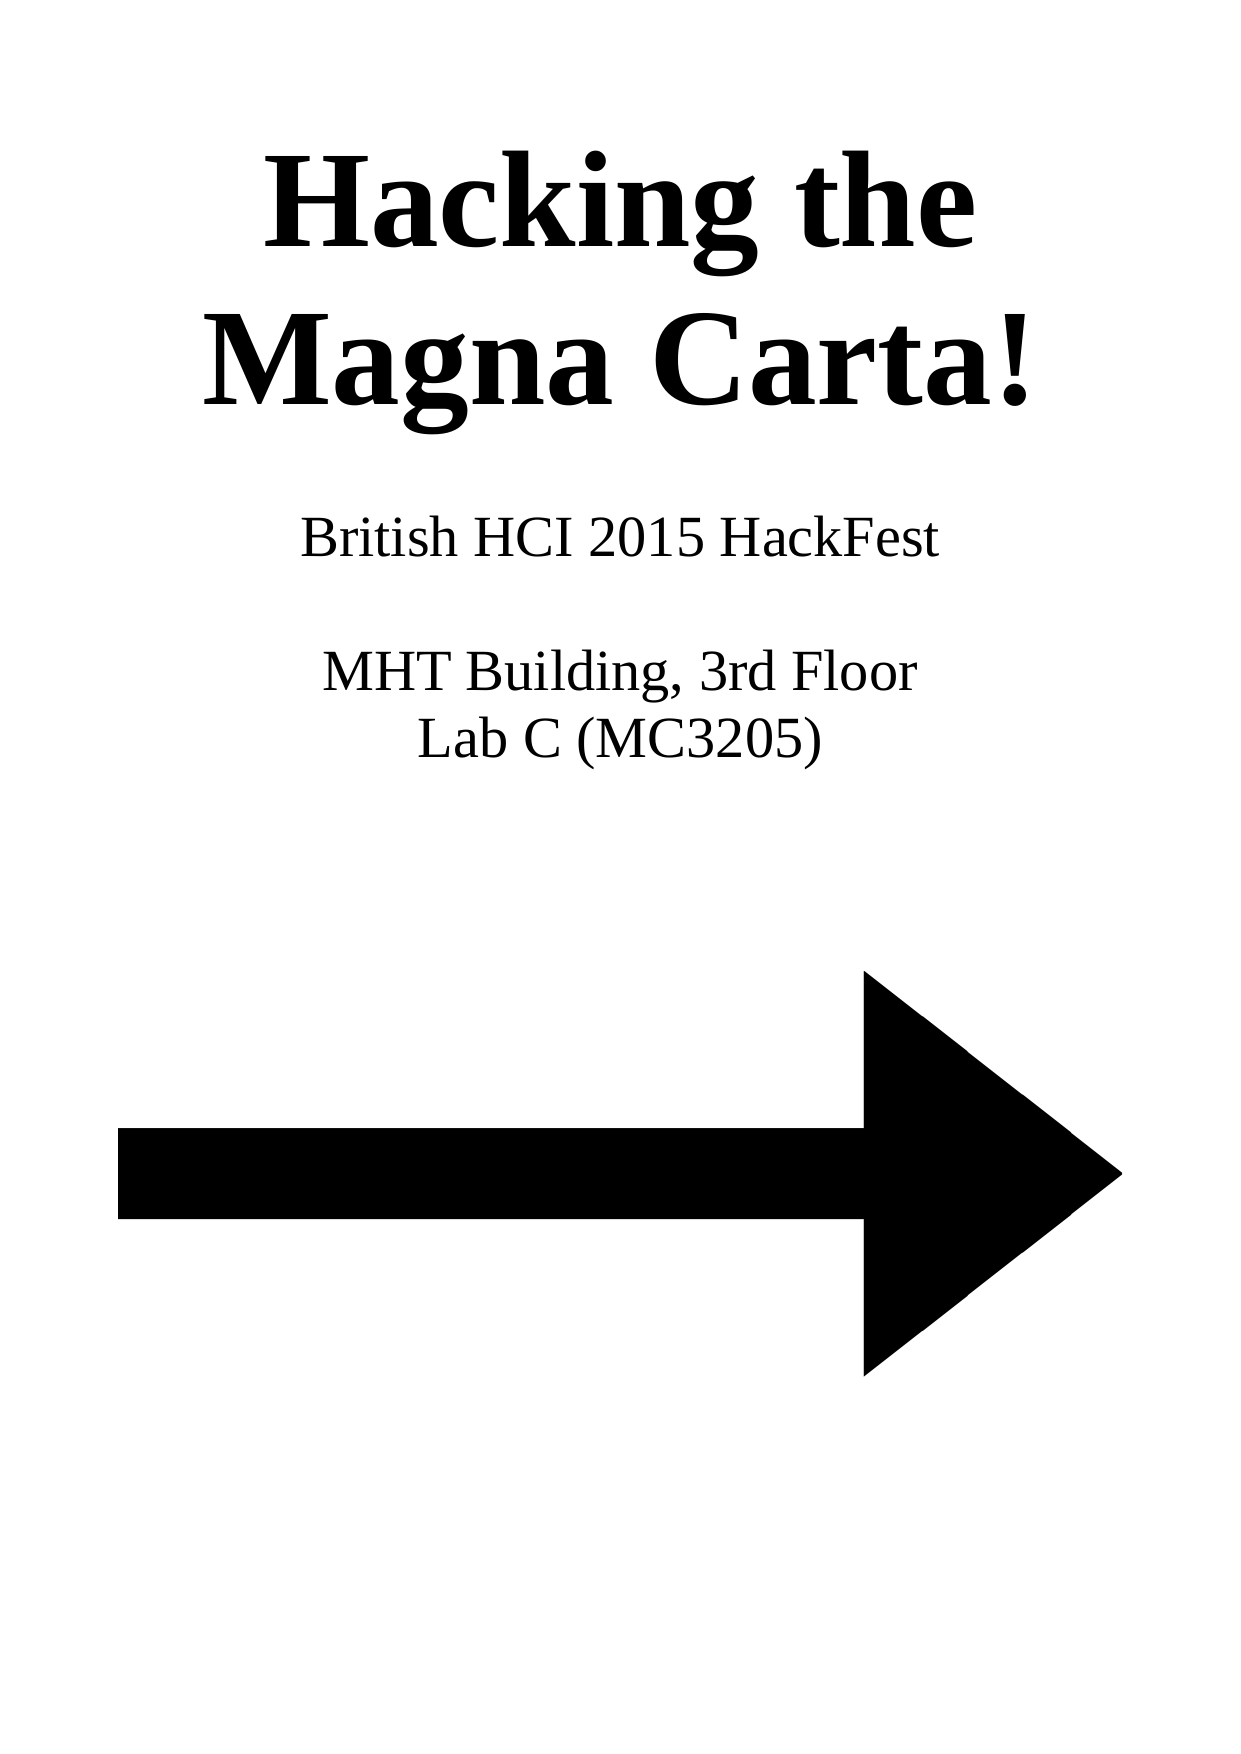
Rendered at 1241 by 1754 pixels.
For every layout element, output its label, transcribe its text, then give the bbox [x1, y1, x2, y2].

picture [118, 971, 1123, 1377]
text Hacking the Magna Carta! [118, 118, 1122, 434]
text British HCI 2015 HackFest [118, 501, 1122, 568]
text Lab C (MC3205) [118, 703, 1122, 770]
text MHT Building, 3rd Floor [118, 636, 1122, 703]
